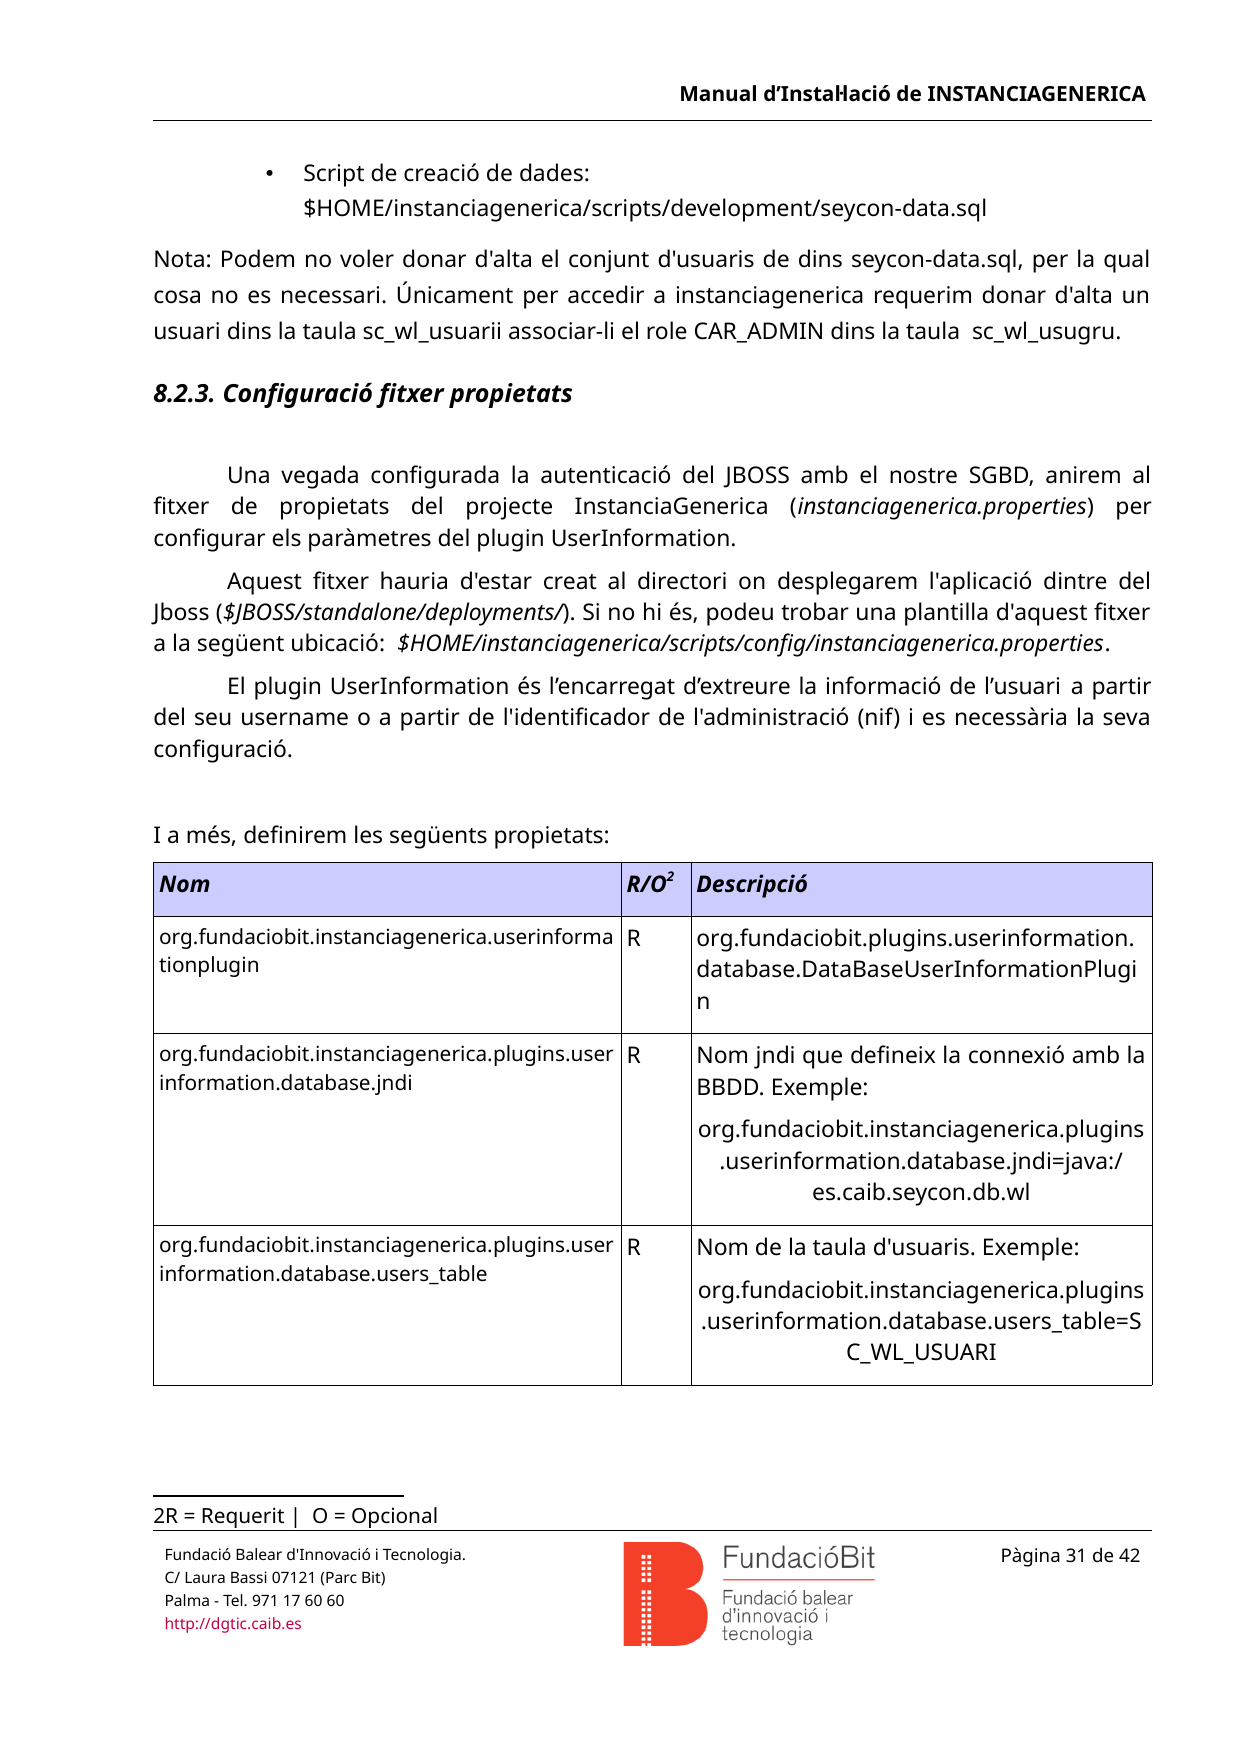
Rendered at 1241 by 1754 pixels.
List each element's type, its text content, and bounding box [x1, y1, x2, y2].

table_cell R [622, 917, 691, 1033]
picture [623, 1542, 875, 1646]
text El plugin UserInformation és l’encarregat d’extreure la informació de l’usuari a partir del seu username o a partir de l'identificador de l'administració (nif) i es necessària la seva configuració. [153, 670, 1152, 764]
table_cell org.fundaciobit.instanciagenerica.plugins.userinformation.database.users_table [154, 1226, 621, 1385]
table_cell Nom jndi que defineix la connexió amb la BBDD. Exemple: org.fundaciobit.instanciagenerica.plugins.userinformation.database.jndi=java:/es.caib.seycon.db.wl [692, 1034, 1152, 1225]
text Una vegada configurada la autenticació del JBOSS amb el nostre SGBD, anirem al fitxer de propietats del projecte InstanciaGenerica (instanciagenerica.properties) per configurar els paràmetres del plugin UserInformation. [153, 459, 1152, 553]
table_header Descripció [692, 863, 1152, 916]
text Nota: Podem no voler donar d'alta el conjunt d'usuaris de dins seycon-data.sql, per la qual cosa no es necessari. Únicament per accedir a instanciagenerica requerim donar d'alta un usuari dins la taula sc_wl_usuarii associar-li el role CAR_ADMIN dins la taula sc_wl_usugru. [153, 243, 1152, 346]
table_cell org.fundaciobit.instanciagenerica.userinformationplugin [154, 917, 621, 1033]
table_cell R [622, 1226, 691, 1385]
table_header R/O [622, 863, 691, 916]
table_header Nom [154, 863, 621, 916]
table_cell org.fundaciobit.plugins.userinformation.database.DataBaseUserInformationPlugin [692, 917, 1152, 1033]
subtitle Configuració fitxer propietats [153, 376, 1152, 410]
text Aquest fitxer hauria d'estar creat al directori on desplegarem l'aplicació dintre del Jboss ($JBOSS/standalone/deployments/). Si no hi és, podeu trobar una plantilla d'aquest fitxer a la següent ubicació: $HOME/instanciagenerica/scripts/config/instanciagenerica.properties. [153, 564, 1152, 658]
table_cell Nom de la taula d'usuaris. Exemple: org.fundaciobit.instanciagenerica.plugins.userinformation.database.users_table=SC_WL_USUARI [692, 1226, 1152, 1385]
table_cell org.fundaciobit.instanciagenerica.plugins.userinformation.database.jndi [154, 1034, 621, 1225]
text I a més, definirem les següents propietats: [153, 819, 1152, 850]
table_cell R [622, 1034, 691, 1225]
list Script de creació de dades: $HOME/instanciagenerica/scripts/development/seycon-data.sql [266, 156, 1152, 224]
